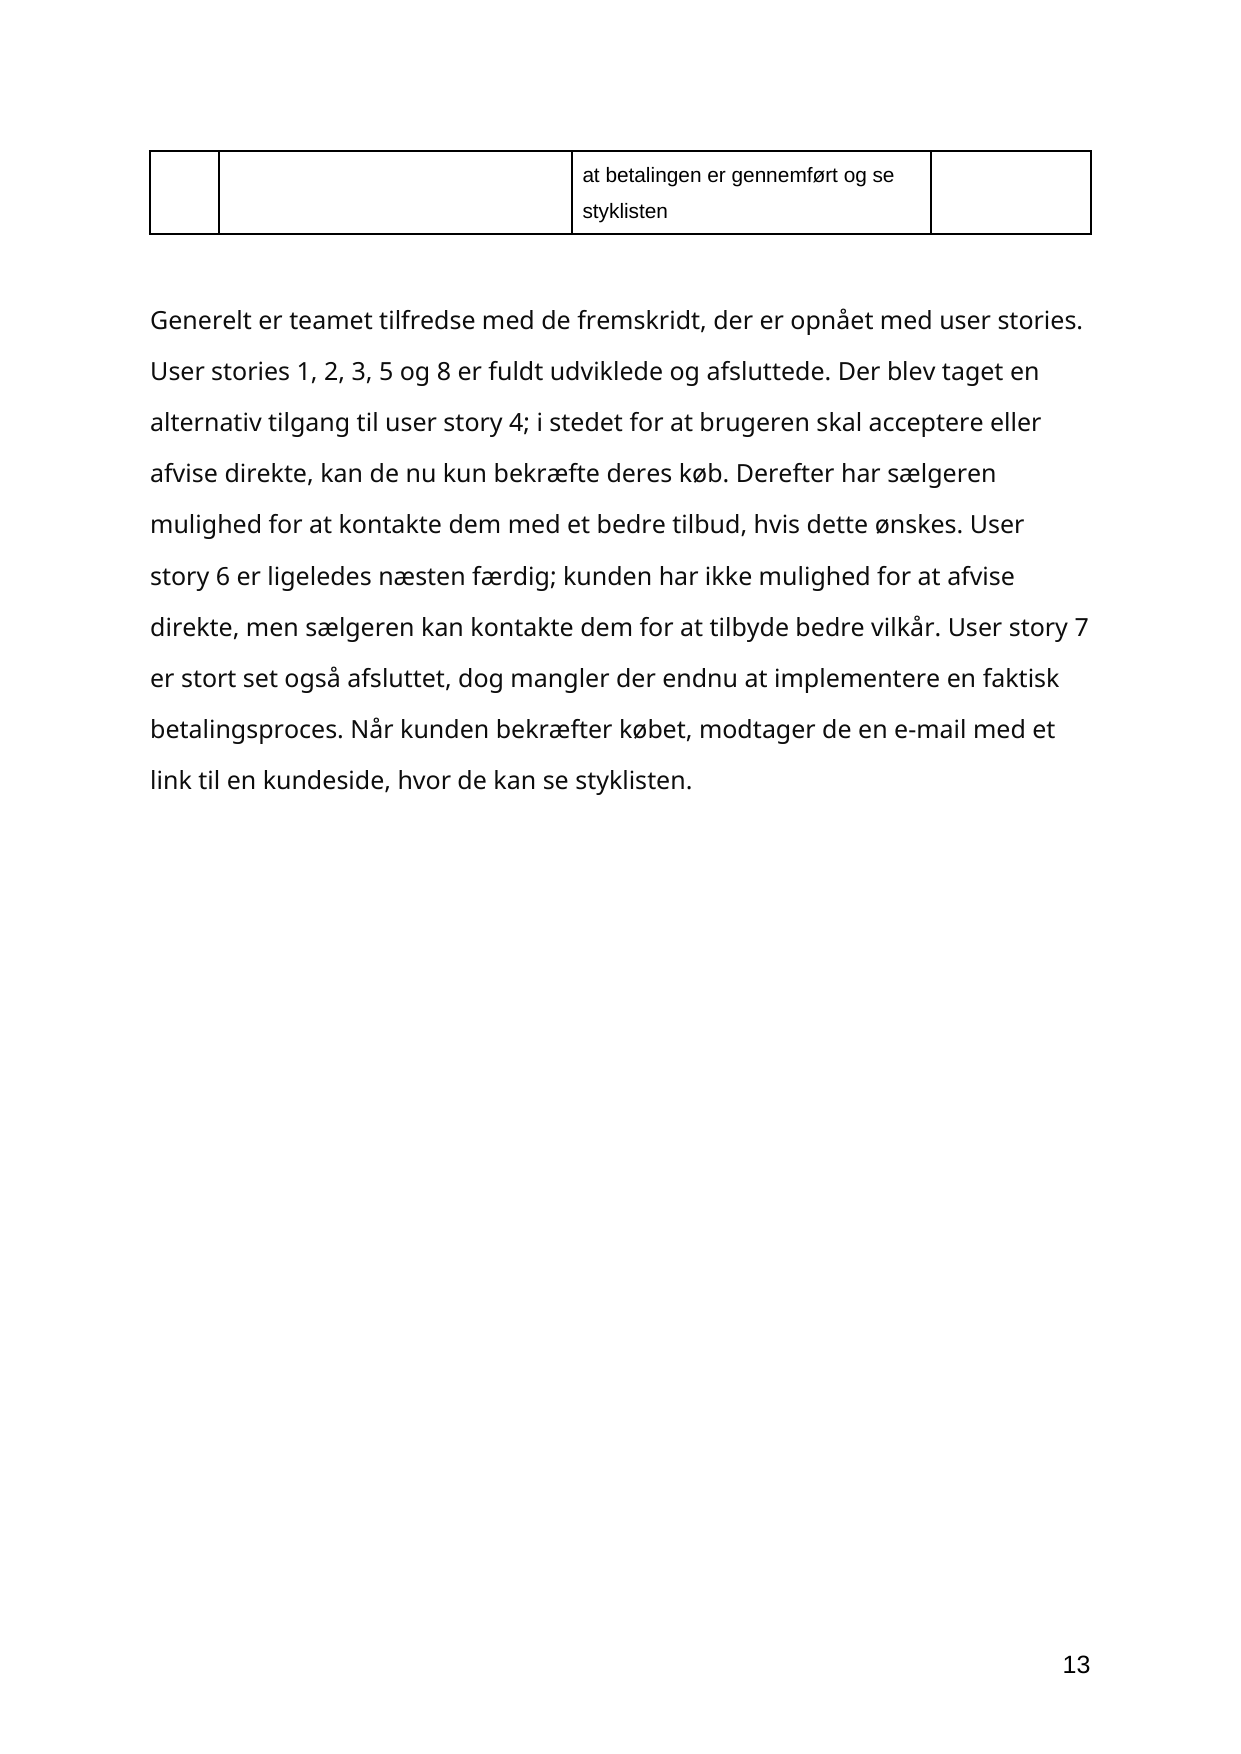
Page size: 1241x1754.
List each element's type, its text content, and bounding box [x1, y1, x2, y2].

table_cell at betalingen er gennemført og se styklisten [573, 152, 930, 233]
text Generelt er teamet tilfredse med de fremskridt, der er opnået med user stories. User stories 1, 2, 3, 5 og 8 er fuldt udviklede og afsluttede. Der blev taget en alternativ tilgang til user story 4; i stedet for at brugeren skal acceptere eller afvise direkte, kan de nu kun bekræfte deres køb. Derefter har sælgeren mulighed for at kontakte dem med et bedre tilbud, hvis dette ønskes. User story 6 er ligeledes næsten færdig; kunden har ikke mulighed for at afvise direkte, men sælgeren kan kontakte dem for at tilbyde bedre vilkår. User story 7 er stort set også afsluttet, dog mangler der endnu at implementere en faktisk betalingsproces. Når kunden bekræfter købet, modtager de en e-mail med et link til en kundeside, hvor de kan se styklisten. [150, 303, 1090, 796]
table_cell [220, 152, 571, 233]
table_cell [932, 152, 1090, 233]
table_cell [151, 152, 218, 233]
